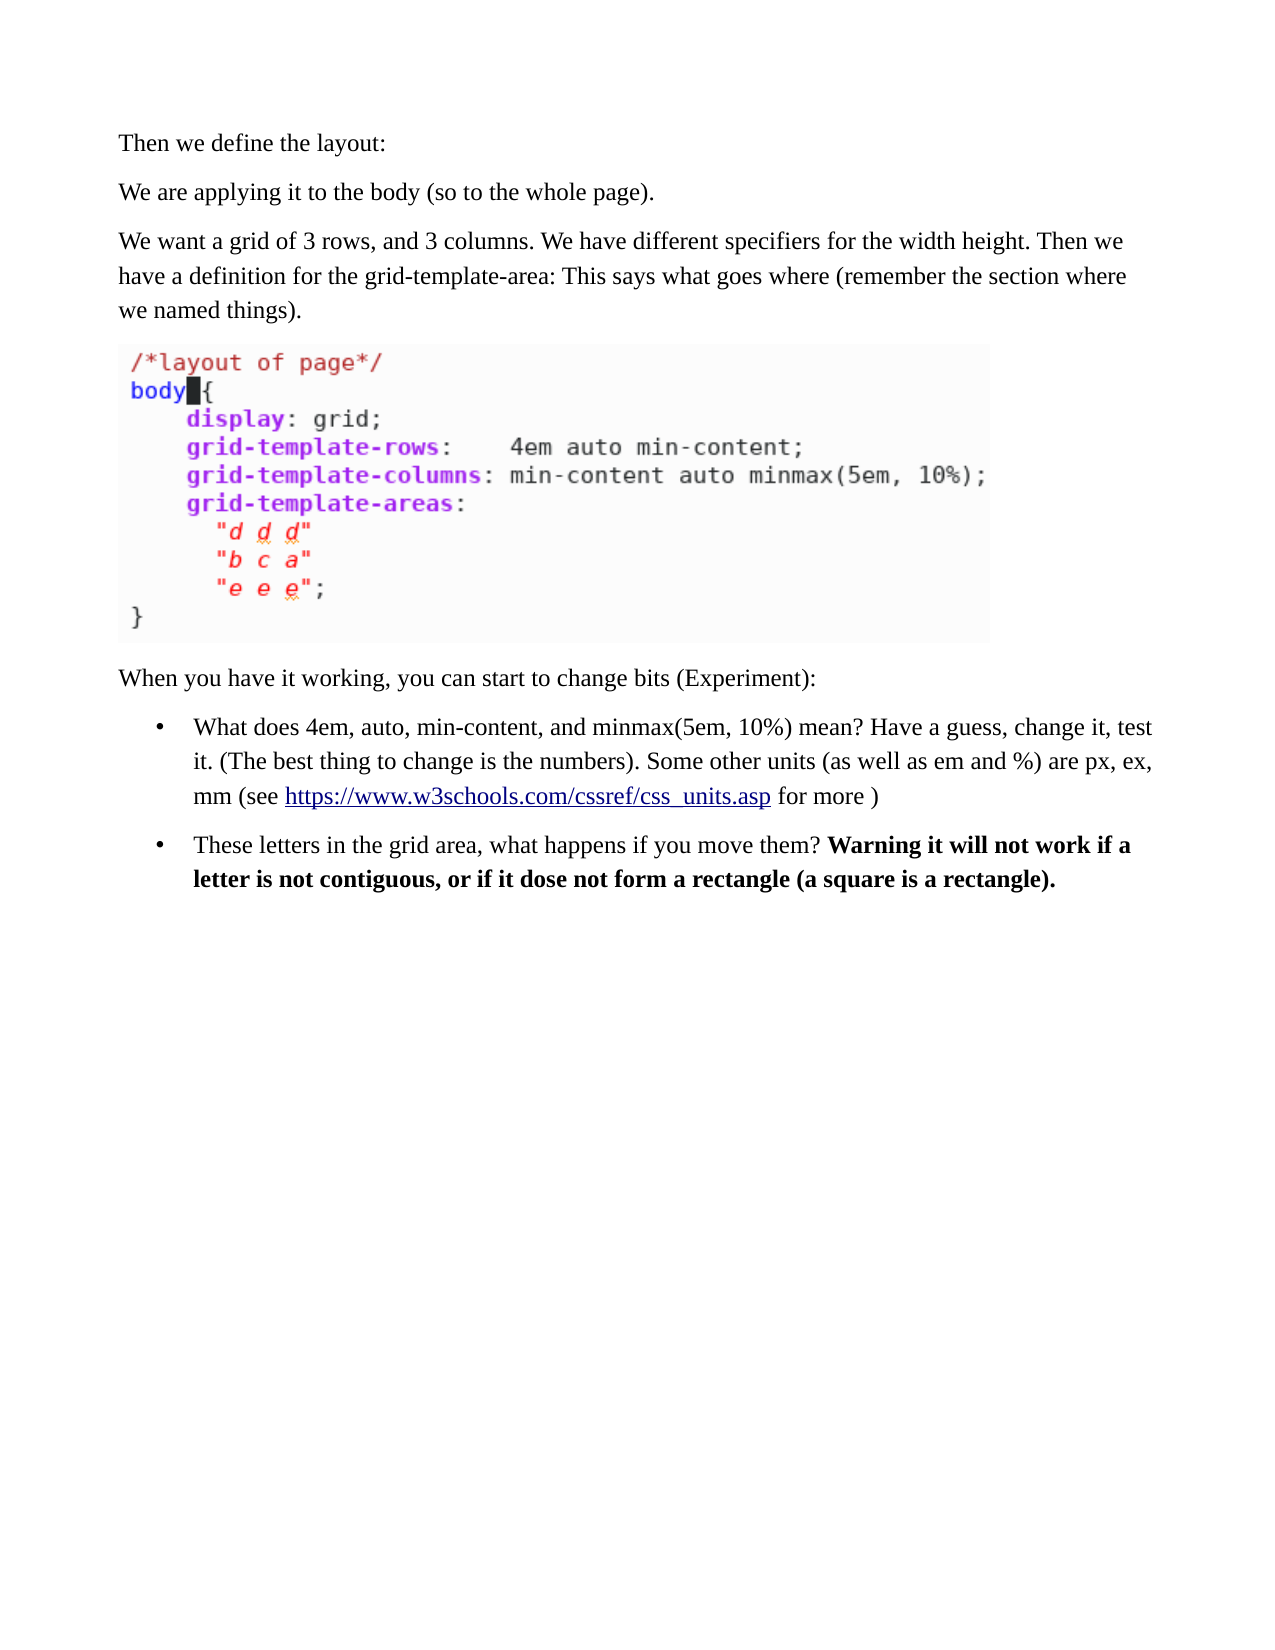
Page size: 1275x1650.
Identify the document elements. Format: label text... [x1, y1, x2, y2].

list What does 4em, auto, min-content, and minmax(5em, 10%) mean? Have a guess, change it, test it. (The best thing to change is the numbers). Some other units (as well as em and %) are px, ex, mm (see https://www.w3schools.com/cssref/css_units.asp for more ) [156, 712, 1157, 810]
text We are applying it to the body (so to the whole page). [118, 177, 1157, 206]
text We want a grid of 3 rows, and 3 columns. We have different specifiers for the width height. Then we have a definition for the grid-template-area: This says what goes where (remember the section where we named things). [118, 226, 1157, 324]
text When you have it working, you can start to change bits (Experiment): [118, 663, 1157, 692]
text Then we define the layout: [118, 128, 1157, 157]
list These letters in the grid area, what happens if you move them? Warning it will not work if a letter is not contiguous, or if it dose not form a rectangle (a square is a rectangle). [156, 830, 1157, 893]
picture [118, 344, 990, 643]
